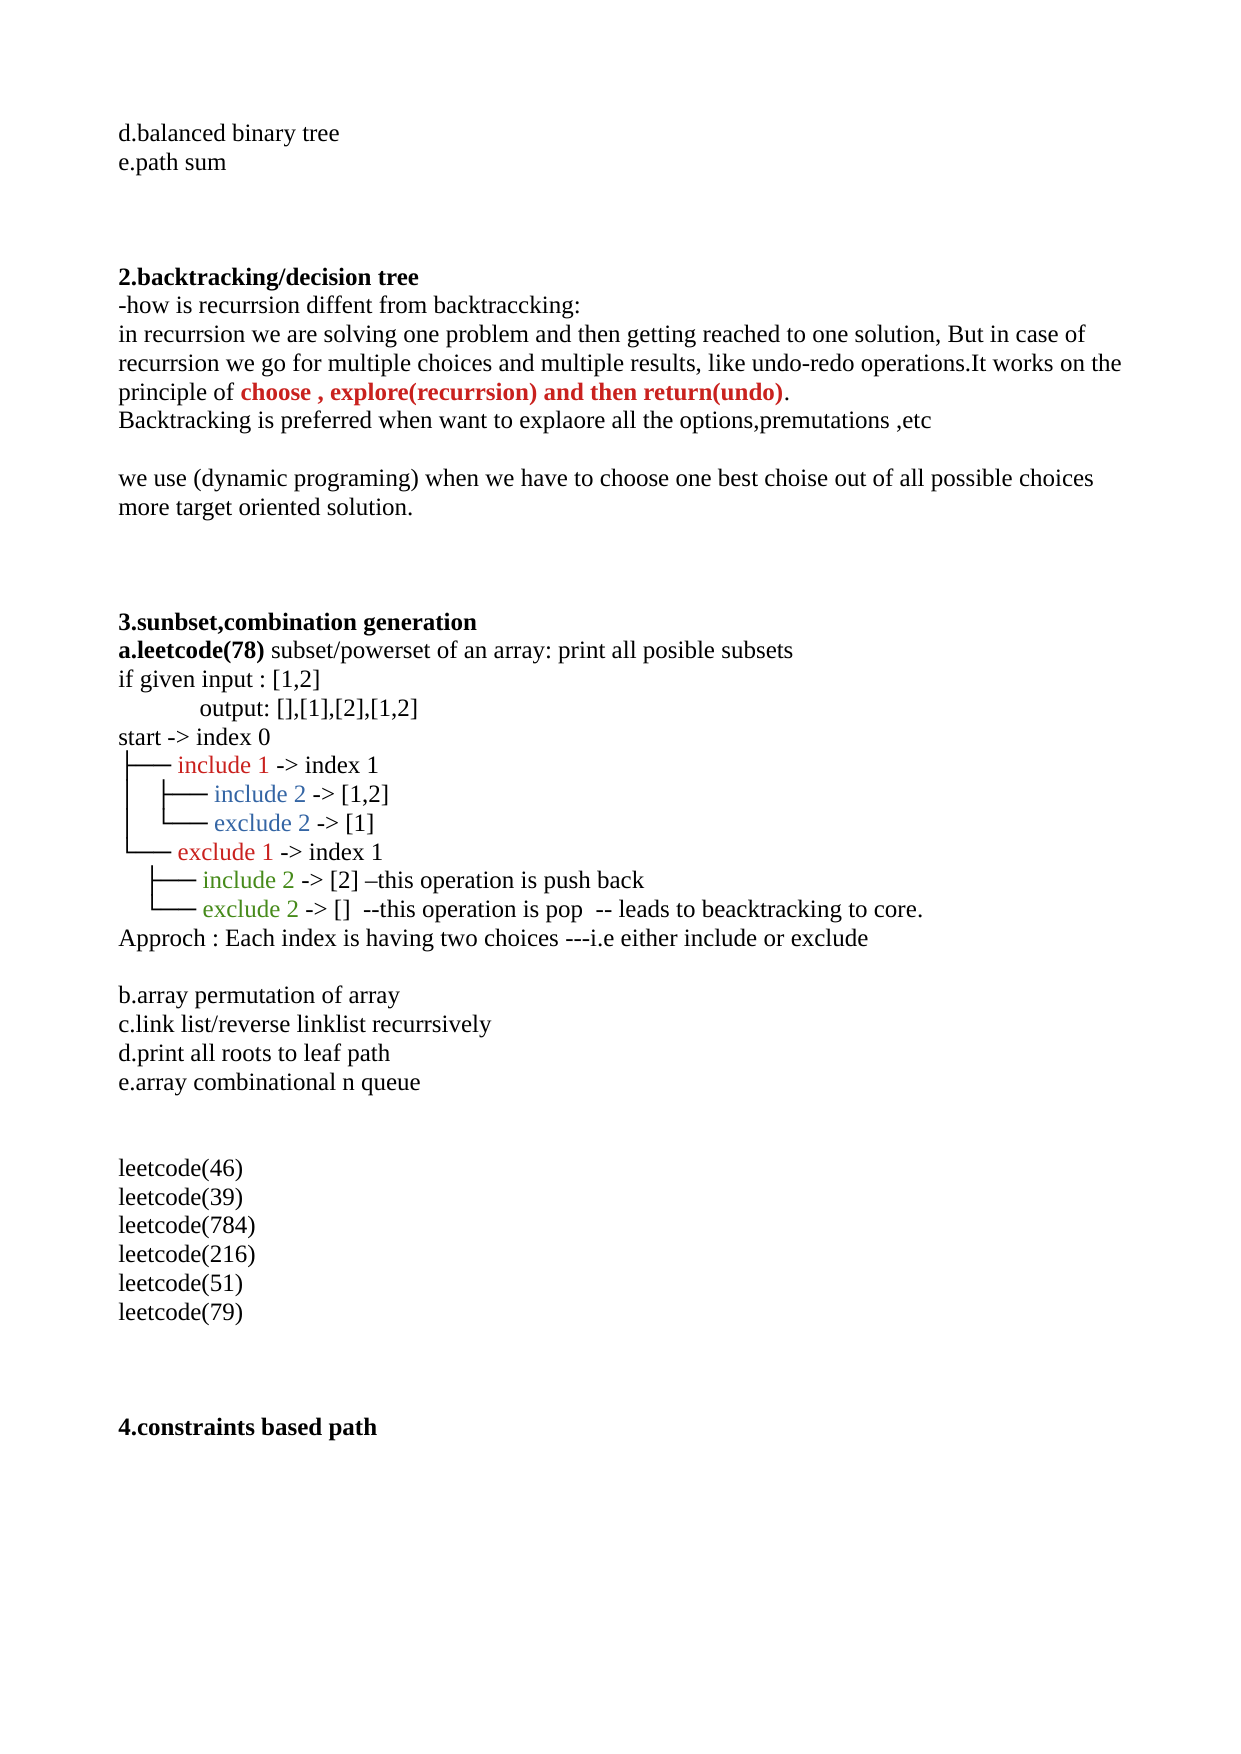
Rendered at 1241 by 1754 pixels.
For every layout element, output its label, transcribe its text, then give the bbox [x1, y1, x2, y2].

text Backtracking is preferred when want to explaore all the options,premutations ,etc [118, 406, 1122, 434]
text start -> index 0 [118, 722, 1122, 751]
text in recurrsion we are solving one problem and then getting reached to one solution, But in case of recurrsion we go for multiple choices and multiple results, like undo-redo operations.It works on the principle of choose , explore(recurrsion) and then return(undo). [118, 319, 1122, 406]
text leetcode(51) [118, 1268, 1122, 1297]
text a.leetcode(78) subset/powerset of an array: print all posible subsets [118, 636, 1122, 664]
text leetcode(784) [118, 1211, 1122, 1239]
text e.array combinational n queue [118, 1067, 1122, 1096]
text leetcode(39) [118, 1182, 1122, 1211]
text we use (dynamic programing) when we have to choose one best choise out of all possible choices more target oriented solution. [118, 463, 1122, 521]
text d.print all roots to leaf path [118, 1038, 1122, 1067]
text └── exclude 1 -> index 1 [118, 837, 1122, 866]
text leetcode(216) [118, 1239, 1122, 1268]
text if given input : [1,2] [118, 664, 1122, 693]
text leetcode(79) [118, 1297, 1122, 1326]
text d.balanced binary tree [118, 118, 1122, 147]
text └── exclude 2 -> [] --this operation is pop -- leads to beacktracking to core. [118, 894, 1122, 923]
text ├── include 2 -> [2] –this operation is push back [153, 866, 1122, 894]
text │ ├── include 2 -> [1,2] [164, 779, 1122, 808]
text 2.backtracking/decision tree [118, 262, 1122, 291]
text Approch : Each index is having two choices ---i.e either include or exclude [118, 923, 1122, 952]
text output: [],[1],[2],[1,2] [118, 693, 1122, 722]
text 4.constraints based path [118, 1412, 1122, 1441]
text 3.sunbset,combination generation [118, 607, 1122, 636]
text c.link list/reverse linklist recurrsively [118, 1009, 1122, 1038]
text -how is recurrsion diffent from backtraccking: [118, 291, 1122, 319]
text │ ├── include 2 -> [1,2] [128, 779, 162, 808]
text leetcode(46) [118, 1153, 1122, 1182]
text e.path sum [118, 147, 1122, 176]
text b.array permutation of array [118, 981, 1122, 1009]
text ├── include 1 -> index 1 [128, 751, 1122, 779]
text │ └── exclude 2 -> [1] [128, 808, 1122, 837]
